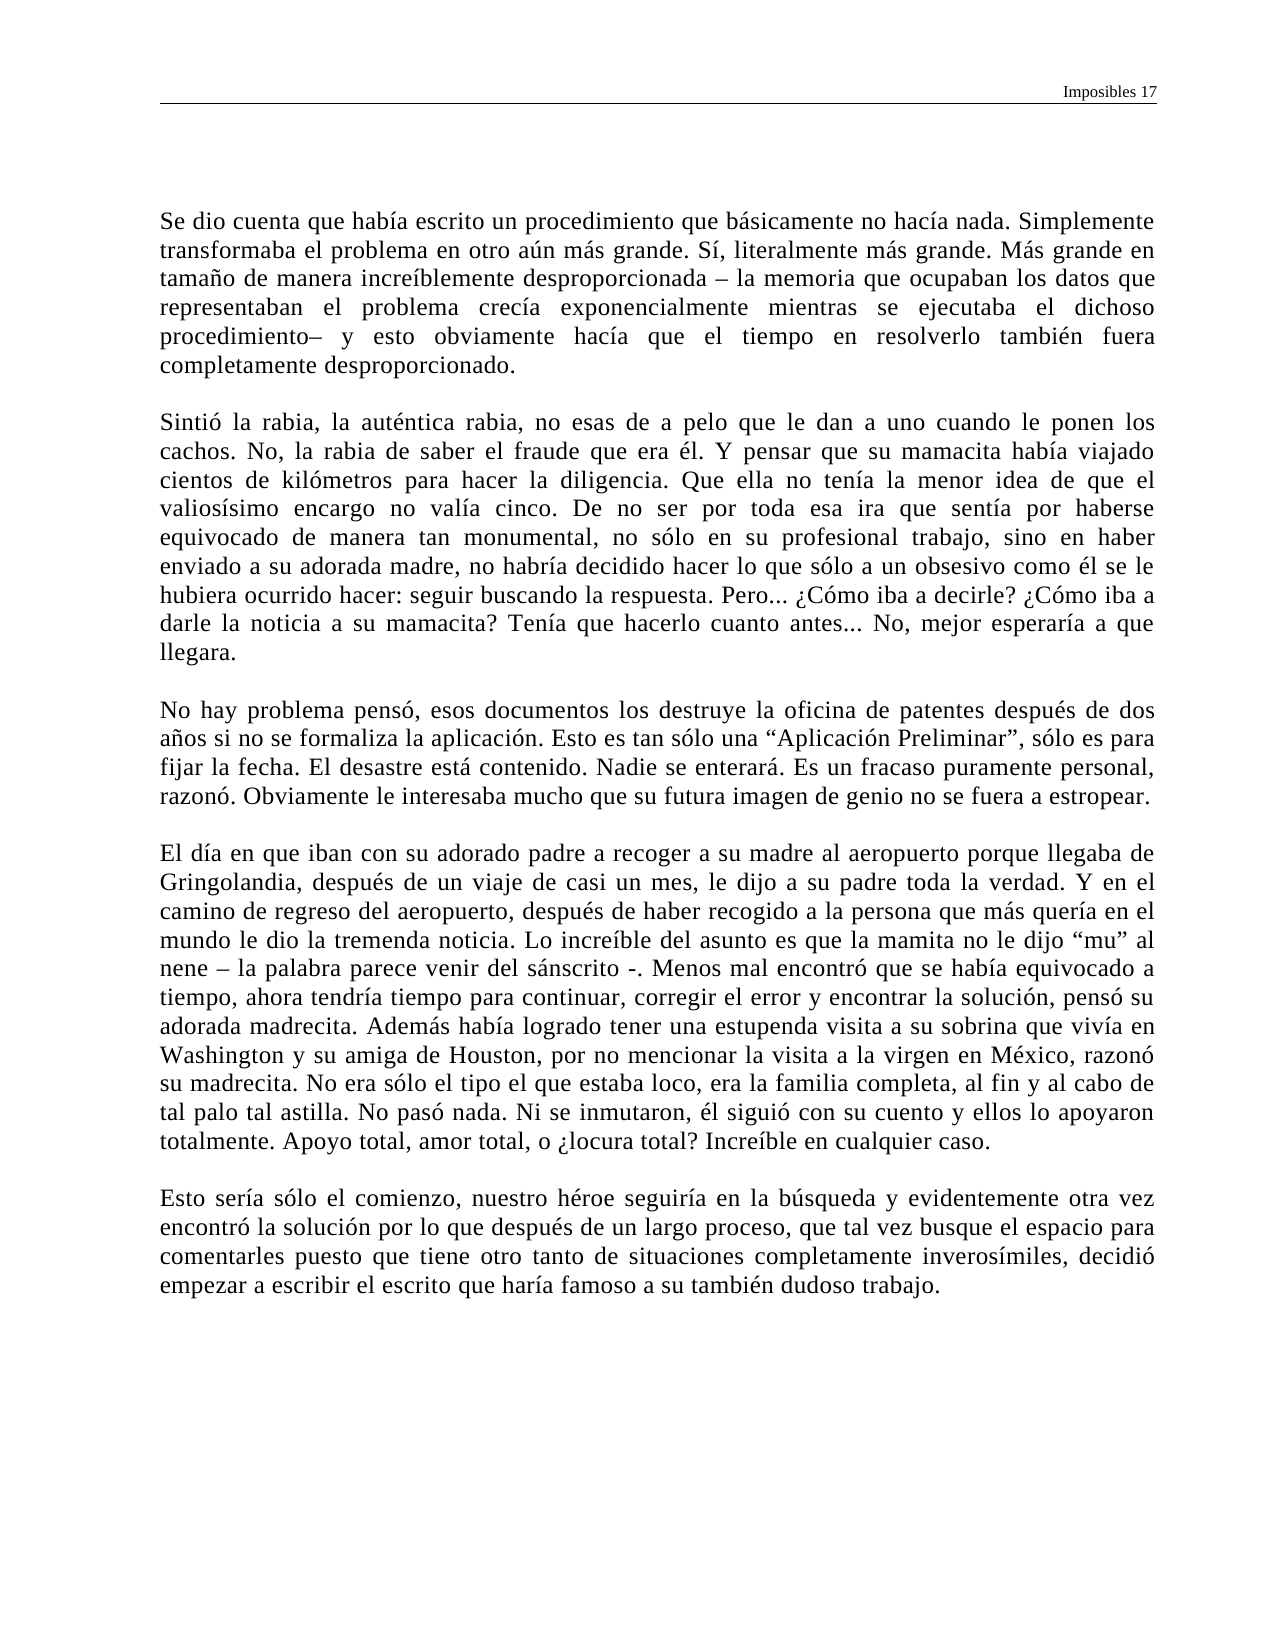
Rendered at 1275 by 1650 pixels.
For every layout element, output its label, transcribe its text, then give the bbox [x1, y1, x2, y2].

text Sintió la rabia, la auténtica rabia, no esas de a pelo que le dan a uno cuando le ponen los cachos. No, la rabia de saber el fraude que era él. Y pensar que su mamacita había viajado cientos de kilómetros para hacer la diligencia. Que ella no tenía la menor idea de que el valiosísimo encargo no valía cinco. De no ser por toda esa ira que sentía por haberse equivocado de manera tan monumental, no sólo en su profesional trabajo, sino en haber enviado a su adorada madre, no habría decidido hacer lo que sólo a un obsesivo como él se le hubiera ocurrido hacer: seguir buscando la respuesta. Pero... ¿Cómo iba a decirle? ¿Cómo iba a darle la noticia a su mamacita? Tenía que hacerlo cuanto antes... No, mejor esperaría a que llegara. [159, 407, 1157, 666]
text No hay problema pensó, esos documentos los destruye la oficina de patentes después de dos años si no se formaliza la aplicación. Esto es tan sólo una “Aplicación Preliminar”, sólo es para fijar la fecha. El desastre está contenido. Nadie se enterará. Es un fracaso puramente personal, razonó. Obviamente le interesaba mucho que su futura imagen de genio no se fuera a estropear. [159, 695, 1157, 810]
text El día en que iban con su adorado padre a recoger a su madre al aeropuerto porque llegaba de Gringolandia, después de un viaje de casi un mes, le dijo a su padre toda la verdad. Y en el camino de regreso del aeropuerto, después de haber recogido a la persona que más quería en el mundo le dio la tremenda noticia. Lo increíble del asunto es que la mamita no le dijo “mu” al nene – la palabra parece venir del sánscrito -. Menos mal encontró que se había equivocado a tiempo, ahora tendría tiempo para continuar, corregir el error y encontrar la solución, pensó su adorada madrecita. Además había logrado tener una estupenda visita a su sobrina que vivía en Washington y su amiga de Houston, por no mencionar la visita a la virgen en México, razonó su madrecita. No era sólo el tipo el que estaba loco, era la familia completa, al fin y al cabo de tal palo tal astilla. No pasó nada. Ni se inmutaron, él siguió con su cuento y ellos lo apoyaron totalmente. Apoyo total, amor total, o ¿locura total? Increíble en cualquier caso. [159, 838, 1157, 1155]
text Se dio cuenta que había escrito un procedimiento que básicamente no hacía nada. Simplemente transformaba el problema en otro aún más grande. Sí, literalmente más grande. Más grande en tamaño de manera increíblemente desproporcionada – la memoria que ocupaban los datos que representaban el problema crecía exponencialmente mientras se ejecutaba el dichoso procedimiento– y esto obviamente hacía que el tiempo en resolverlo también fuera completamente desproporcionado. [159, 206, 1157, 378]
text Esto sería sólo el comienzo, nuestro héroe seguiría en la búsqueda y evidentemente otra vez encontró la solución por lo que después de un largo proceso, que tal vez busque el espacio para comentarles puesto que tiene otro tanto de situaciones completamente inverosímiles, decidió empezar a escribir el escrito que haría famoso a su también dudoso trabajo. [159, 1183, 1157, 1298]
